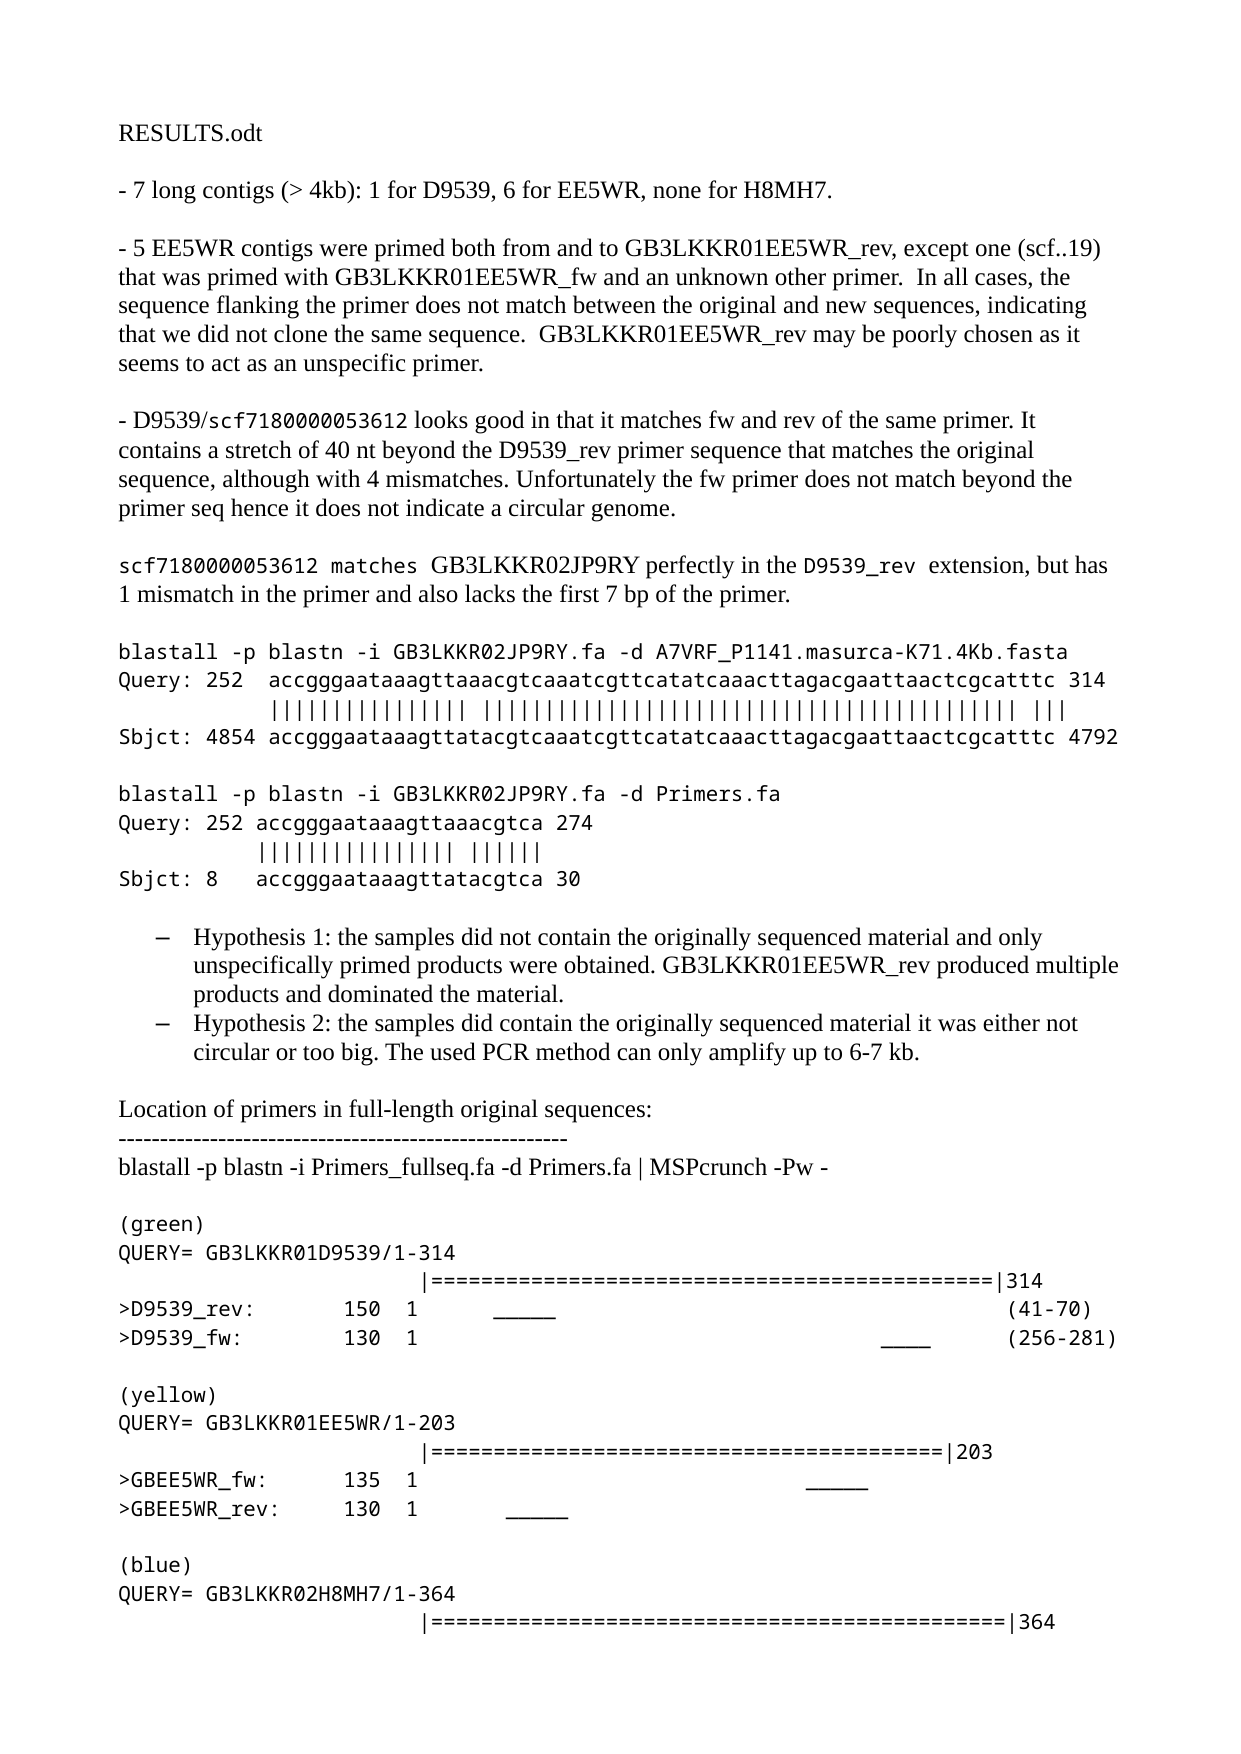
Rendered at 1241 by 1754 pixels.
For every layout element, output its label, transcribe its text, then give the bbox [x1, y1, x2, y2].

text QUERY= GB3LKKR01EE5WR/1-203 [118, 1408, 1122, 1437]
text >D9539_rev: 150 1 _____ (41-70) [118, 1294, 1122, 1323]
text >GBEE5WR_rev: 130 1 _____ [118, 1494, 1122, 1522]
text >D9539_fw: 130 1 ____ (256-281) [118, 1323, 1122, 1351]
text QUERY= GB3LKKR02H8MH7/1-364 [118, 1579, 1122, 1607]
text - D9539/scf7180000053612 looks good in that it matches fw and rev of the same primer. It contains a stretch of 40 nt beyond the D9539_rev primer sequence that matches the original sequence, although with 4 mismatches. Unfortunately the fw primer does not match beyond the primer seq hence it does not indicate a circular genome. [118, 406, 1122, 521]
text blastall -p blastn -i Primers_fullseq.fa -d Primers.fa | MSPcrunch -Pw - [118, 1152, 1122, 1181]
text Query: 252 accgggaataaagttaaacgtcaaatcgttcatatcaaacttagacgaattaactcgcatttc 314 [118, 666, 1122, 694]
text QUERY= GB3LKKR01D9539/1-314 [118, 1238, 1122, 1266]
list Hypothesis 1: the samples did not contain the originally sequenced material and only unspecifically primed products were obtained. GB3LKKR01EE5WR_rev produced multiple products and dominated the material. [156, 922, 1122, 1008]
text |=========================================|203 [118, 1437, 1122, 1465]
list Hypothesis 2: the samples did contain the originally sequenced material it was either not circular or too big. The used PCR method can only amplify up to 6-7 kb. [156, 1008, 1122, 1066]
text |=============================================|314 [118, 1266, 1122, 1294]
text (blue) [118, 1551, 1122, 1579]
text |==============================================|364 [118, 1607, 1122, 1636]
text 1 mismatch in the primer and also lacks the first 7 bp of the primer. [118, 579, 1122, 608]
text (yellow) [118, 1380, 1122, 1408]
text blastall -p blastn -i GB3LKKR02JP9RY.fa -d A7VRF_P1141.masurca-K71.4Kb.fasta [118, 637, 1122, 666]
text |||||||||||||||| ||||||||||||||||||||||||||||||||||||||||||| ||| [118, 694, 1122, 722]
text Location of primers in full-length original sequences: [118, 1094, 1122, 1123]
text >GBEE5WR_fw: 135 1 _____ [118, 1465, 1122, 1494]
text (green) [118, 1209, 1122, 1238]
text blastall -p blastn -i GB3LKKR02JP9RY.fa -d Primers.fa [118, 779, 1122, 808]
text Sbjct: 4854 accgggaataaagttatacgtcaaatcgttcatatcaaacttagacgaattaactcgcatttc 4792 [118, 722, 1122, 751]
text scf7180000053612 matches GB3LKKR02JP9RY perfectly in the D9539_rev extension, but has [118, 550, 1122, 579]
text Sbjct: 8 accgggaataaagttatacgtca 30 [118, 864, 1122, 893]
text ------------------------------------------------------ [118, 1123, 1122, 1152]
text - 7 long contigs (> 4kb): 1 for D9539, 6 for EE5WR, none for H8MH7. [118, 176, 1122, 204]
text RESULTS.odt [118, 118, 1122, 147]
text |||||||||||||||| |||||| [118, 836, 1122, 864]
text - 5 EE5WR contigs were primed both from and to GB3LKKR01EE5WR_rev, except one (scf..19) that was primed with GB3LKKR01EE5WR_fw and an unknown other primer. In all cases, the sequence flanking the primer does not match between the original and new sequences, indicating that we did not clone the same sequence. GB3LKKR01EE5WR_rev may be poorly chosen as it seems to act as an unspecific primer. [118, 233, 1122, 377]
text Query: 252 accgggaataaagttaaacgtca 274 [118, 808, 1122, 836]
